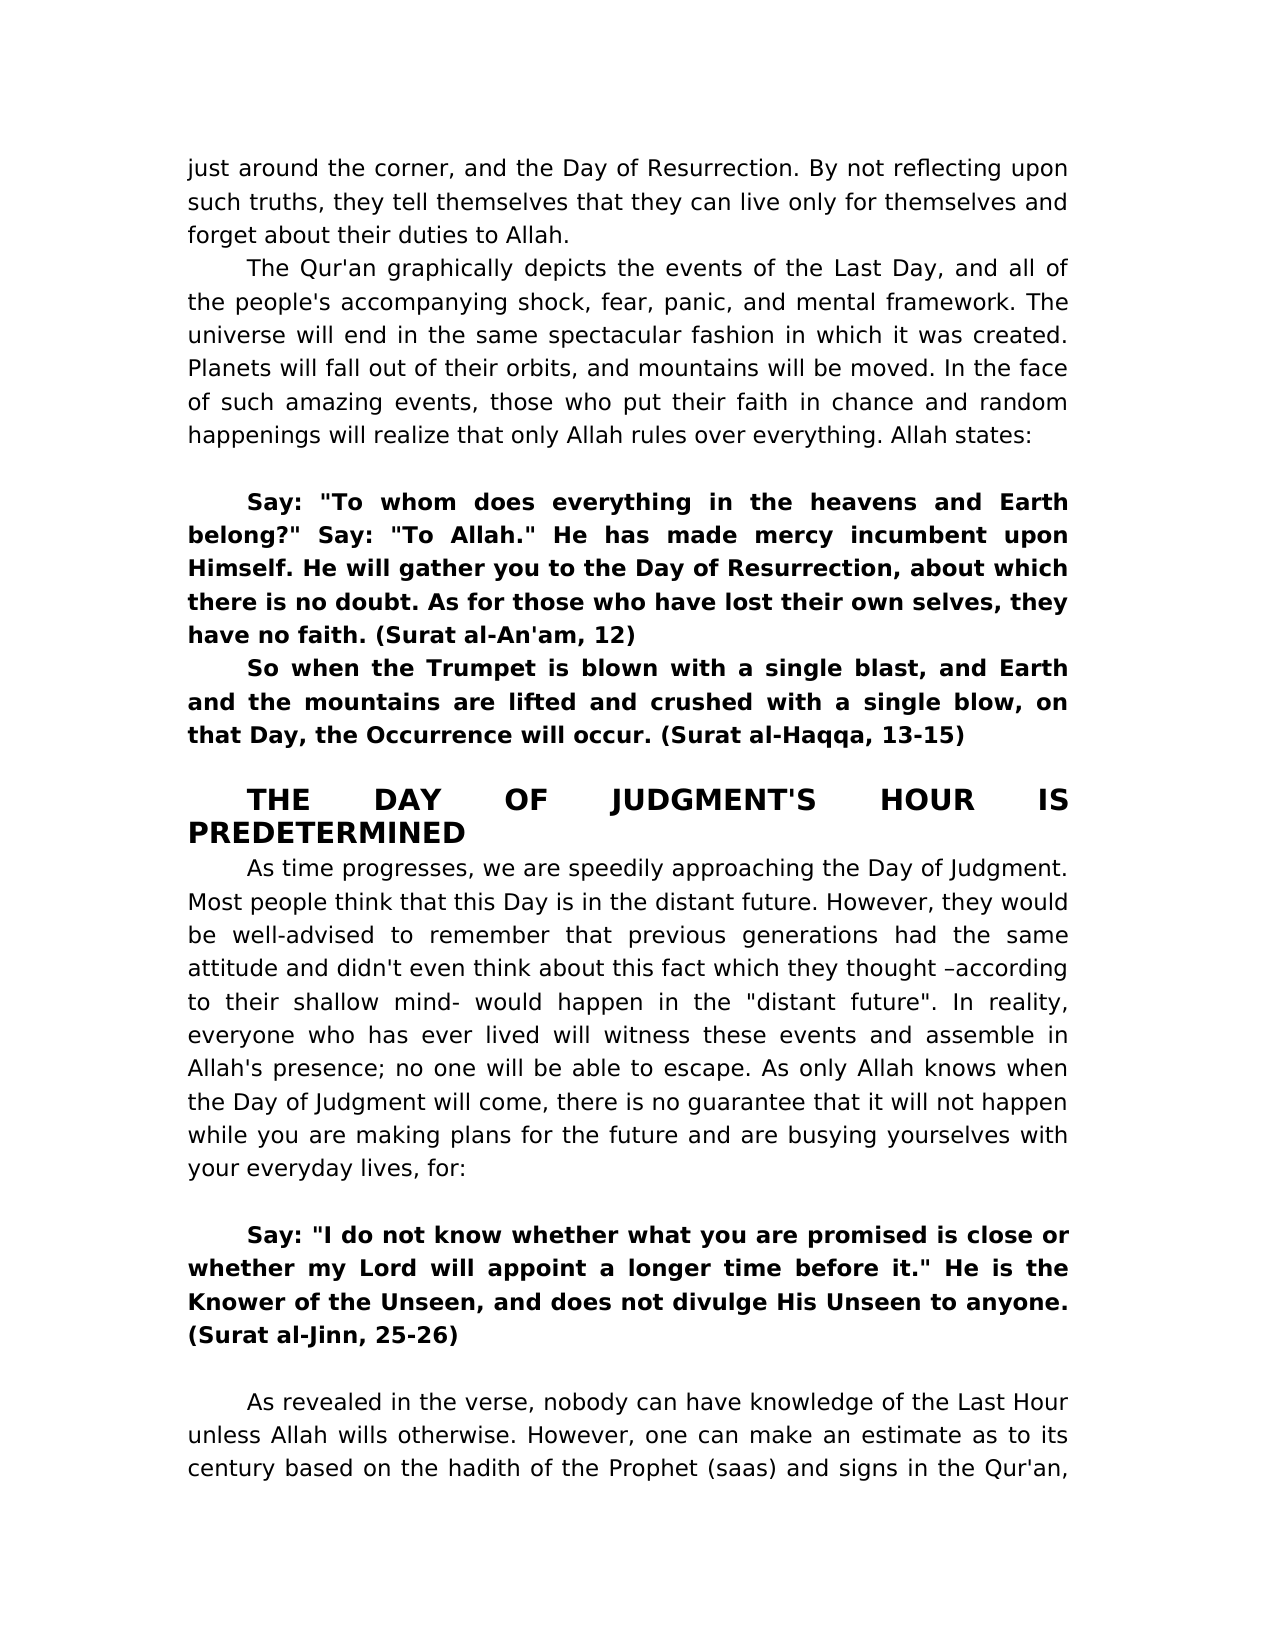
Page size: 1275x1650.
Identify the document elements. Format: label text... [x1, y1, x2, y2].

text THE DAY OF JUDGMENT'S HOUR IS PREDETERMINED [187, 783, 1070, 850]
text So when the Trumpet is blown with a single blast, and Earth and the mountains are lifted and crushed with a single blow, on that Day, the Occurrence will occur. (Surat al-Haqqa, 13-15) [187, 650, 1070, 750]
text Say: "I do not know whether what you are promised is close or whether my Lord will appoint a longer time before it." He is the Knower of the Unseen, and does not divulge His Unseen to anyone. (Surat al-Jinn, 25-26) [187, 1217, 1070, 1350]
text As revealed in the verse, nobody can have knowledge of the Last Hour unless Allah wills otherwise. However, one can make an estimate as to its century based on the hadith of the Prophet (saas) and signs in the Qur'an, [187, 1383, 1070, 1483]
text just around the corner, and the Day of Resurrection. By not reflecting upon such truths, they tell themselves that they can live only for themselves and forget about their duties to Allah. [187, 150, 1070, 250]
text As time progresses, we are speedily approaching the Day of Judgment. Most people think that this Day is in the distant future. However, they would be well-advised to remember that previous generations had the same attitude and didn't even think about this fact which they thought –according to their shallow mind- would happen in the "distant future". In reality, everyone who has ever lived will witness these events and assemble in Allah's presence; no one will be able to escape. As only Allah knows when the Day of Judgment will come, there is no guarantee that it will not happen while you are making plans for the future and are busying yourselves with your everyday lives, for: [187, 850, 1070, 1183]
text The Qur'an graphically depicts the events of the Last Day, and all of the people's accompanying shock, fear, panic, and mental framework. The universe will end in the same spectacular fashion in which it was created. Planets will fall out of their orbits, and mountains will be moved. In the face of such amazing events, those who put their faith in chance and random happenings will realize that only Allah rules over everything. Allah states: [187, 250, 1070, 450]
text Say: "To whom does everything in the heavens and Earth belong?" Say: "To Allah." He has made mercy incumbent upon Himself. He will gather you to the Day of Resurrection, about which there is no doubt. As for those who have lost their own selves, they have no faith. (Surat al-An'am, 12) [187, 483, 1070, 650]
